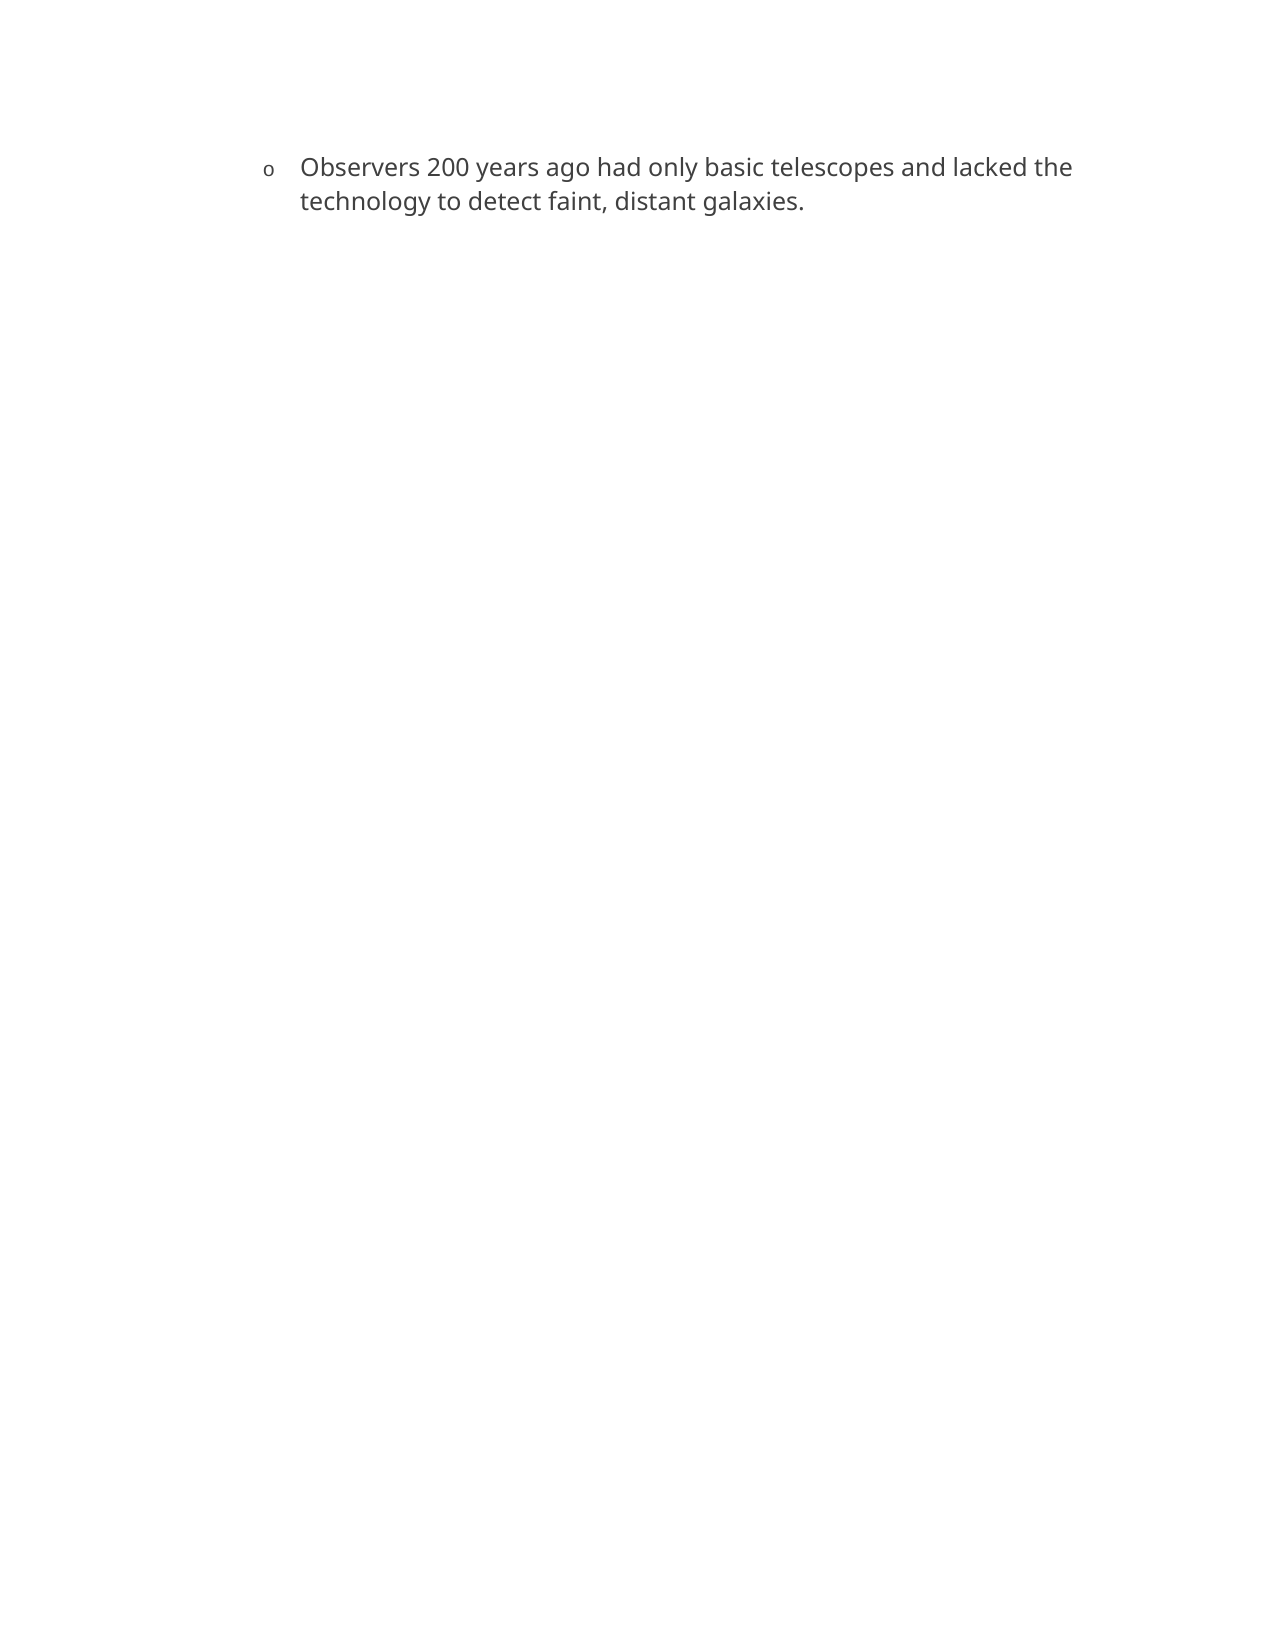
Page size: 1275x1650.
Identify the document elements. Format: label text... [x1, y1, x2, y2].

list Observers 200 years ago had only basic telescopes and lacked the technology to detect faint, distant galaxies. [262, 150, 1125, 218]
